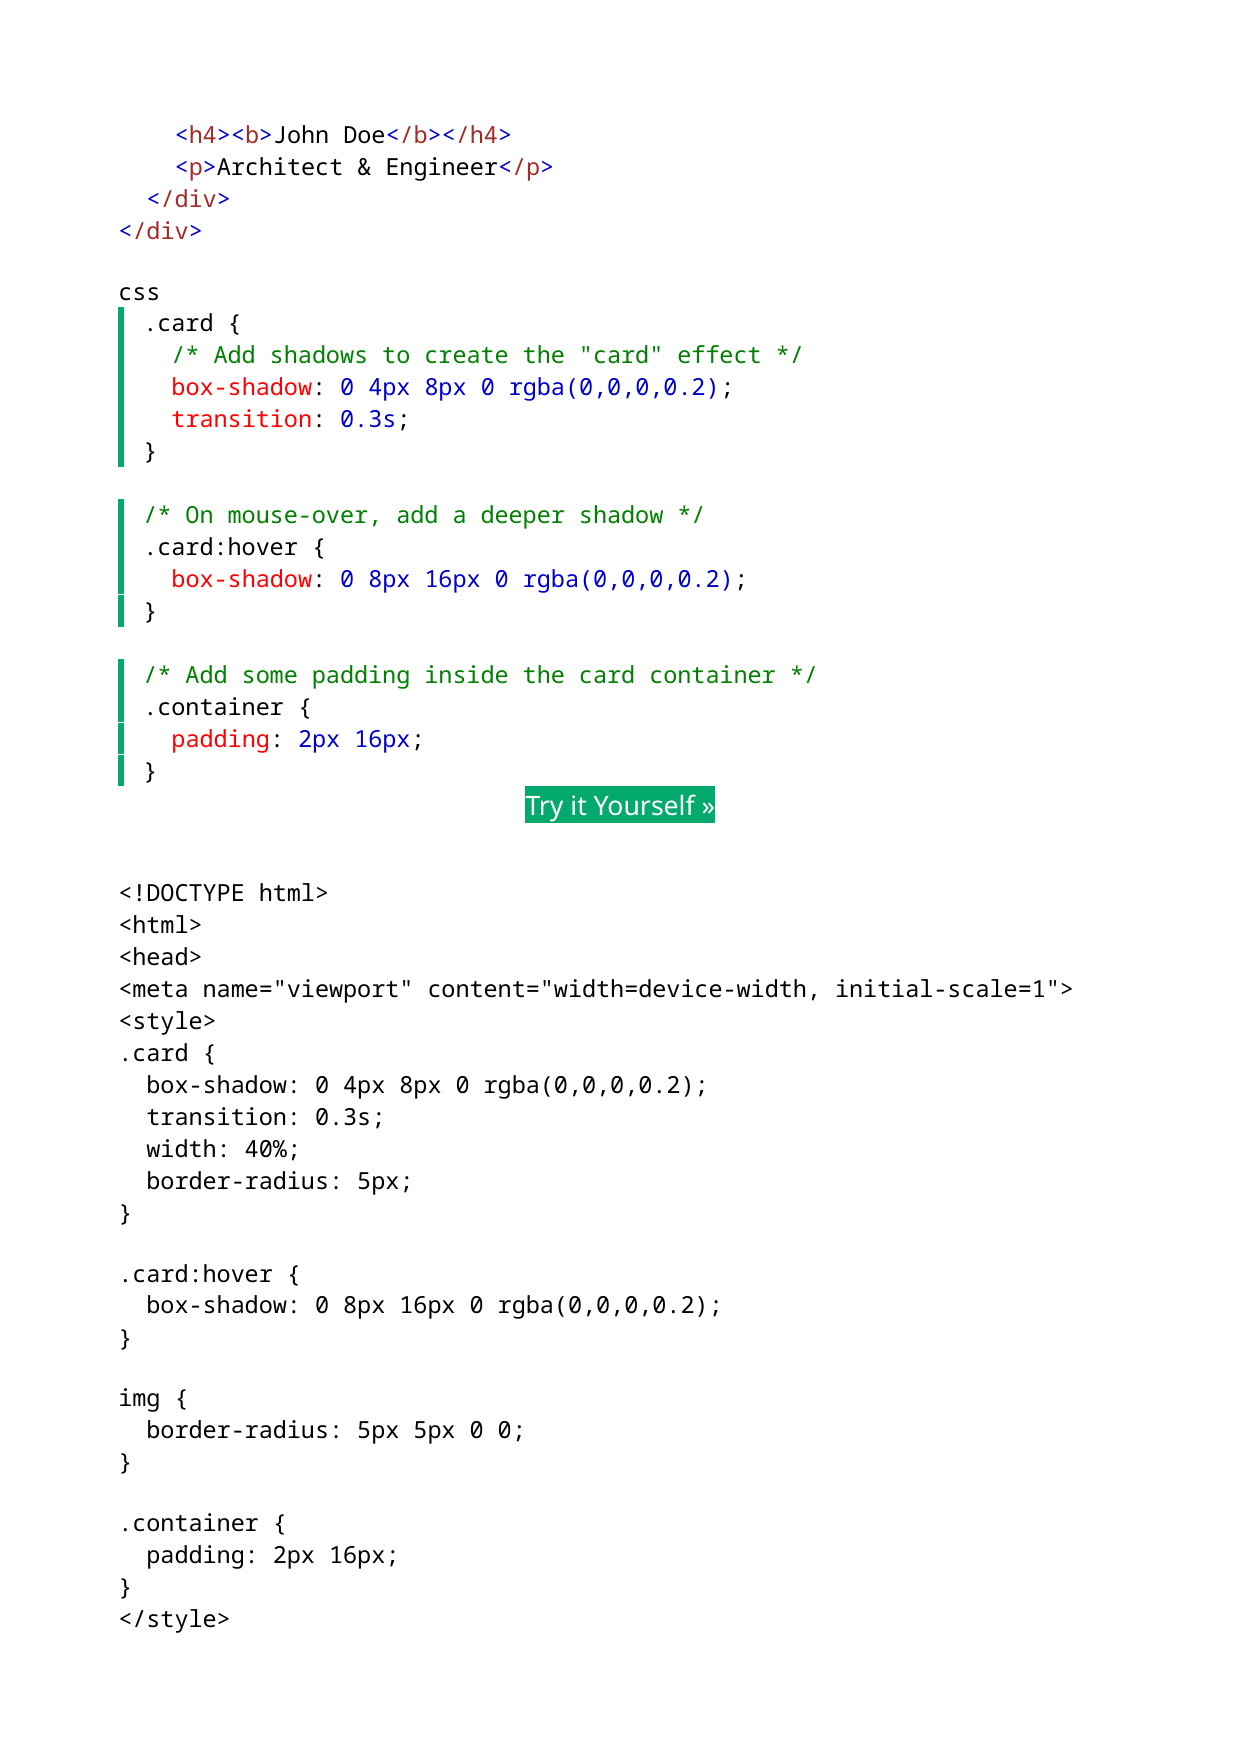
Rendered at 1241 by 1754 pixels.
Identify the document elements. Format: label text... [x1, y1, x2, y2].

text border-radius: 5px 5px 0 0; [118, 1413, 1122, 1446]
text } [118, 1570, 1122, 1602]
text <h4><b>John Doe</b></h4> <p>Architect & Engineer</p> </div> </div> [118, 118, 1122, 246]
text .container { [118, 1506, 1122, 1538]
text border-radius: 5px; [118, 1164, 1122, 1196]
text box-shadow: 0 4px 8px 0 rgba(0,0,0,0.2); [118, 1068, 1122, 1100]
text css [118, 275, 1122, 307]
text <meta name="viewport" content="width=device-width, initial-scale=1"> [118, 972, 1122, 1004]
text box-shadow: 0 8px 16px 0 rgba(0,0,0,0.2); [118, 1289, 1122, 1321]
text } [118, 1446, 1122, 1477]
text img { [118, 1382, 1122, 1413]
text } [118, 1196, 1122, 1228]
text .card { /* Add shadows to create the "card" effect */ box-shadow: 0 4px 8px 0 rgba(0,0,0,0.2); transition: 0.3s; } /* On mouse-over, add a deeper shadow */ .card:hover { box-shadow: 0 8px 16px 0 rgba(0,0,0,0.2); } /* Add some padding inside the card container */ .container { padding: 2px 16px; } [118, 307, 1122, 786]
text <html> [118, 908, 1122, 940]
text Try it Yourself » [118, 786, 1122, 823]
text .card { [118, 1036, 1122, 1068]
text .card:hover { [118, 1257, 1122, 1289]
text <style> [118, 1004, 1122, 1036]
text transition: 0.3s; [118, 1100, 1122, 1132]
text </style> [118, 1602, 1122, 1634]
text width: 40%; [118, 1132, 1122, 1164]
text <!DOCTYPE html> [118, 848, 1122, 908]
text <head> [118, 940, 1122, 972]
text padding: 2px 16px; [118, 1538, 1122, 1570]
text } [118, 1321, 1122, 1353]
